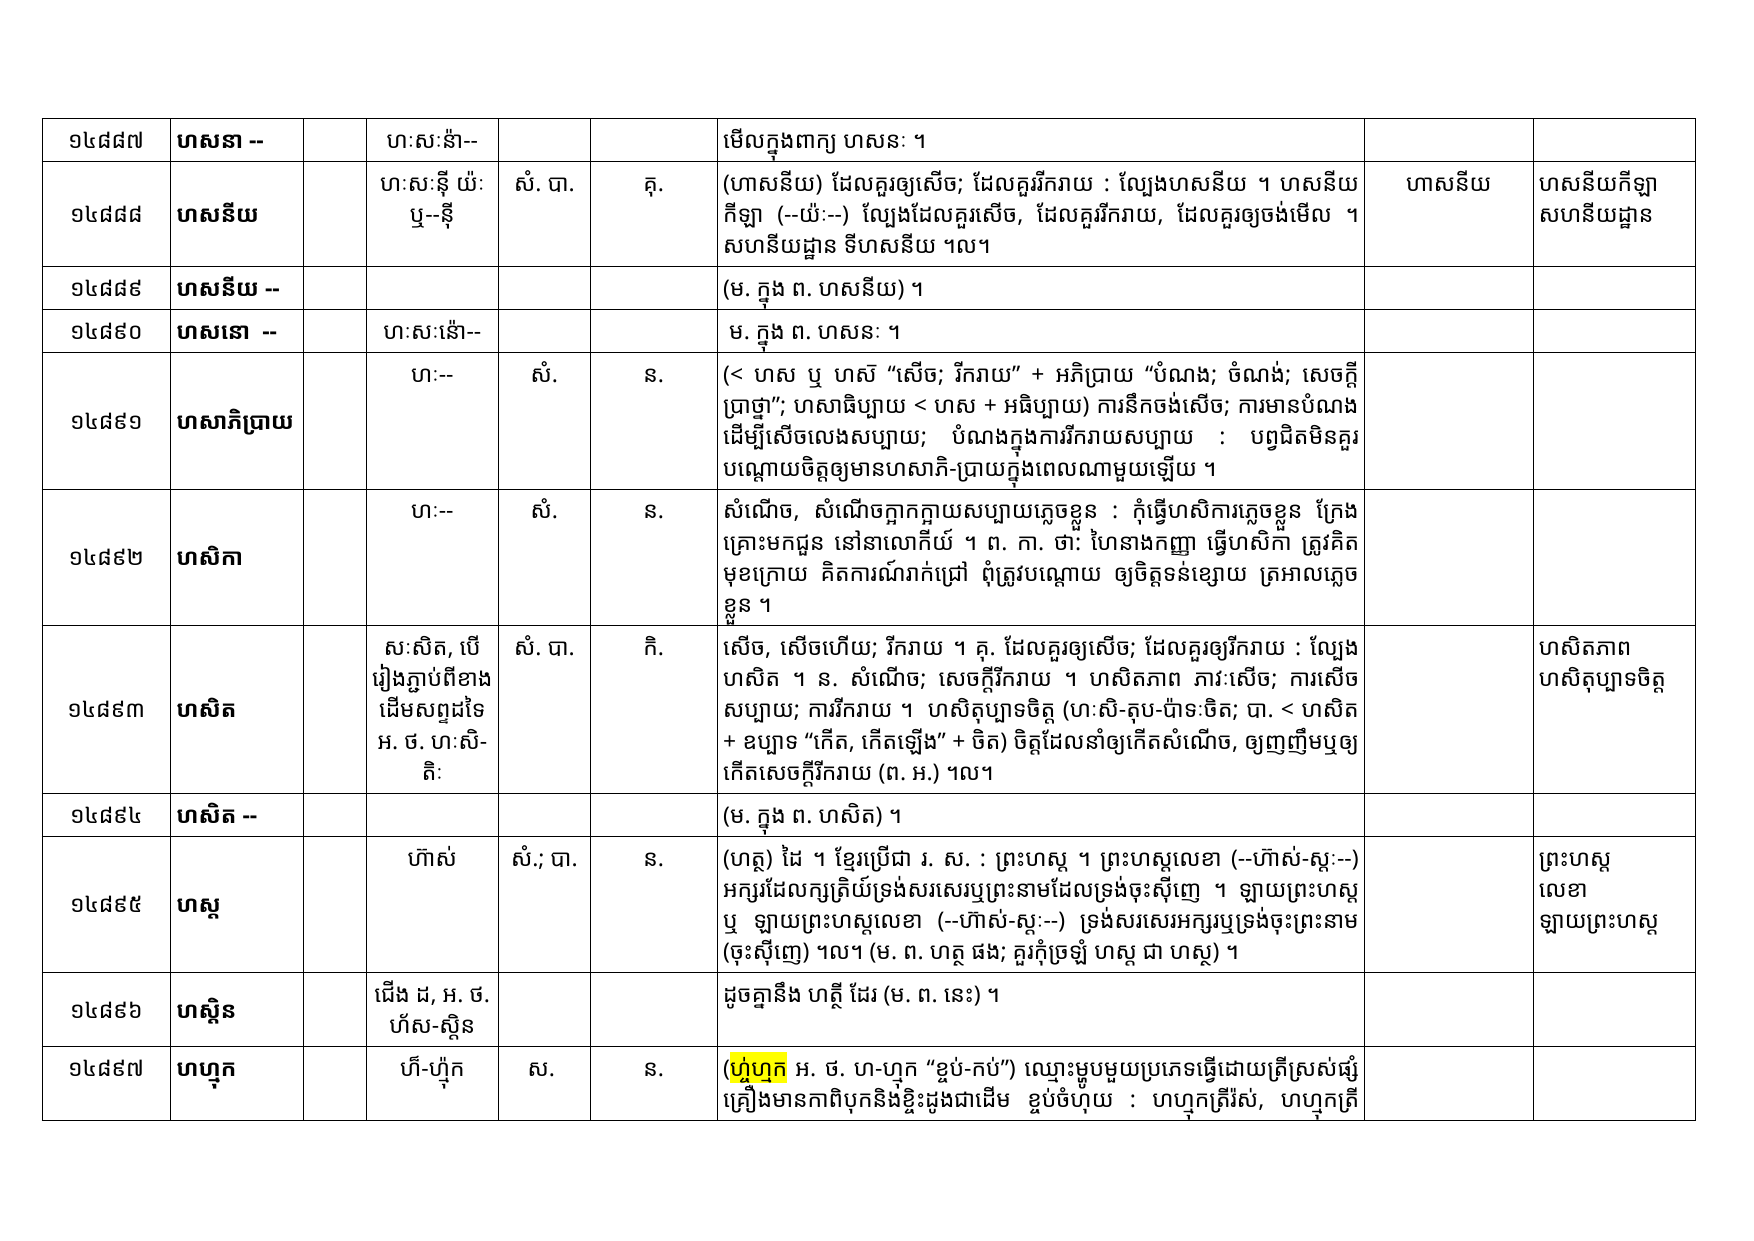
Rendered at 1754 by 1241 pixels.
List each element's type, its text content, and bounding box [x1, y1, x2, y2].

table_cell ន. [591, 490, 717, 625]
table_cell [304, 162, 366, 266]
table_cell [304, 837, 366, 972]
table_cell [591, 267, 717, 309]
table_cell [591, 973, 717, 1046]
table_cell ១៤៨៩៣ [43, 626, 170, 793]
table_cell ១៤៨៩១ [43, 353, 170, 488]
table_cell ១៤៨៩០ [43, 310, 170, 352]
table_cell ព្រះ​ហស្ត លេខា ឡាយ​ព្រះ​ហស្ត [1534, 837, 1695, 972]
table_cell ហៈសៈន៉ោ-- [367, 310, 498, 352]
table_cell សំណើច, សំណើច​ក្អាកក្អាយ​សប្បាយ​ភ្លេច​ខ្លួន : កុំ​ធ្វើ​ហសិការ​ភ្លេច​ខ្លួន ក្រែង​គ្រោះ​មក​ជួន នៅ​នា​លោកីយ៍ ។ ព. កា. ថា: ហៃ​នាង​កញ្ញា ធ្វើ​ហសិកា ត្រូវ​គិត​មុខ​ក្រោយ គិត​ការណ៍​រាក់​ជ្រៅ ពុំ​ត្រូវ​បណ្តោយ ឲ្យ​ចិត្ត​ទន់​ខ្សោយ ត្រអាល​ភ្លេច​ខ្លួន ។ [718, 490, 1364, 625]
table_cell ហ៊ាស់ [367, 837, 498, 972]
table_cell [1365, 973, 1533, 1046]
table_cell ហៈសៈន៉ា-- [367, 119, 498, 161]
table_cell (< ហស ឬ ហស៑ “សើច; រីករាយ” + អភិប្រាយ “បំណង; ចំណង់; សេចក្ដី​ប្រាថ្នា”; ហសាធិប្បាយ < ហស + អធិប្បាយ) ការ​នឹក​ចង់​សើច; ការ​មាន​បំណង​ដើម្បី​សើច​លេង​សប្បាយ; បំណង​ក្នុង​ការ​រីករាយ​សប្បាយ : បព្វជិត​មិន​គួរ បណ្តោយ​ចិត្ត​ឲ្យ​មាន​ហសាភិ-ប្រាយ​ក្នុង​ពេល​ណា​មួយ​ឡើយ ។ [718, 353, 1364, 488]
table_cell ន. [591, 353, 717, 488]
table_cell [1365, 626, 1533, 793]
table_cell ១៤៨៩៤ [43, 794, 170, 836]
table_cell [499, 310, 590, 352]
table_cell ១៤៨៨៧ [43, 119, 170, 161]
table_cell [1365, 490, 1533, 625]
table_cell ហៈ-- [367, 353, 498, 488]
table_cell ជើង ដ, អ. ថ. ហ័ស-ស្តិន [367, 973, 498, 1046]
table_cell សើច, សើច​ហើយ; រីករាយ ។ គុ. ដែល​គួរ​ឲ្យ​សើច; ដែល​គួរ​ឲ្យ​រីករាយ : ល្បែង​ហសិត ។ ន. សំណើច; សេចក្ដី​រីករាយ ។ ហសិត​ភាព ភាវៈ​សើច; ការ​សើច​សប្បាយ; ការ​រីករាយ ។ ហសិតុប្បាទ​ចិត្ត (ហៈសិ-តុប-ប៉ាទៈចិត; បា. < ហសិត + ឧប្បាទ “កើត, កើត​ឡើង” + ចិត) ចិត្ត​ដែល​នាំ​ឲ្យ​កើត​សំណើច, ឲ្យ​ញញឹម​ឬ​ឲ្យ​កើត​សេចក្ដី​រីករាយ (ព. អ.) ។ល។ [718, 626, 1364, 793]
table_cell ហសិត [171, 626, 303, 793]
table_cell [304, 310, 366, 352]
table_cell [1365, 267, 1533, 309]
table_cell ហស្ដិន [171, 973, 303, 1046]
table_cell [591, 119, 717, 161]
table_cell [1534, 310, 1695, 352]
table_cell ១៤៨៩២ [43, 490, 170, 625]
table_cell កិ. [591, 626, 717, 793]
table_cell [367, 794, 498, 836]
table_cell (ហាសនីយ) ដែល​គួរ​ឲ្យ​សើច; ដែល​គួរ​រីករាយ : ល្បែង​ហសនីយ ។ ហសនីយ​កីឡា (--យ៉ៈ--) ល្បែង​ដែល​គួរ​សើច, ដែល​គួរ​រីករាយ, ដែល​គួរ​ឲ្យ​ចង់​មើល ។ សហនីយដ្ឋាន ទី​ហសនីយ ។ល។ [718, 162, 1364, 266]
table_cell [304, 353, 366, 488]
table_cell [1365, 837, 1533, 972]
table_cell ហស្ត [171, 837, 303, 972]
table_cell [1365, 1047, 1533, 1120]
table_cell [304, 119, 366, 161]
table_cell សំ. បា. [499, 162, 590, 266]
table_cell [1365, 310, 1533, 352]
table_cell [1365, 794, 1533, 836]
table_cell (ម. ក្នុង ព. ហសិត) ។ [718, 794, 1364, 836]
table_cell (ហ្ច់ហ្មក អ. ថ. ហ-ហ្មុក “ខ្ចប់-កប់”) ឈ្មោះ​ម្ហូប​មួយ​ប្រភេទ​ធ្វើ​ដោយ​ត្រី​ស្រស់​ផ្សំ​គ្រឿង​មាន​កាពិ​បុក​និង​ខ្ចិះ​ដូង​ជាដើម ខ្ចប់​ចំហុយ : ហហ្មុក​ត្រី​រ៉ស់, ហហ្មុក​ត្រី​អណ្តែង​ដាក់​ស្លឹក​ញ (គួរ​កុំ​ច្រឡំ​ហៅ អាម៉ុក ព្រោះ​ជា​សម្តី​ពុំ​គួរ​សោះ​ឡើយ) ។ [718, 1047, 1364, 1120]
table_cell ហសនីយ [171, 162, 303, 266]
table_cell ហសិត​ភាព ហសិតុប្បាទ​ចិត្ត [1534, 626, 1695, 793]
table_cell សំ. [499, 490, 590, 625]
table_cell [1534, 267, 1695, 309]
table_cell សំ. បា. [499, 626, 590, 793]
table_cell [367, 267, 498, 309]
table_cell ហសនា -- [171, 119, 303, 161]
table_cell [1534, 1047, 1695, 1120]
table_cell [499, 119, 590, 161]
table_cell ហ៏-ហ៉្មុក [367, 1047, 498, 1120]
table_cell ហហ្មុក [171, 1047, 303, 1120]
table_cell [499, 794, 590, 836]
table_cell [1534, 973, 1695, 1046]
table_cell ហសិត -- [171, 794, 303, 836]
table_cell ហសនីយ​កីឡា សហនីយដ្ឋាន [1534, 162, 1695, 266]
table_cell [499, 973, 590, 1046]
table_cell ហសនោ -- [171, 310, 303, 352]
table_cell ១៤៨៨៩ [43, 267, 170, 309]
table_cell (ហត្ថ) ដៃ ។ ខ្មែរ​ប្រើ​ជា រ. ស. : ព្រះ​ហស្ត ។ ព្រះ​ហស្ត​លេខា (--ហ៊ាស់-ស្តៈ--) អក្សរ​ដែល​ក្សត្រិយ៍​ទ្រង់​សរសេរ​ឬ​ព្រះ​នាម​ដែល​ទ្រង់​ចុះ​ស៊ីញេ ។ ឡាយ​ព្រះ​ហស្ត ឬ ឡាយ​ព្រះ​ហស្ត​លេខា (--ហ៊ាស់-ស្តៈ--) ទ្រង់​សរសេរ​អក្សរ​ឬ​ទ្រង់​ចុះ​ព្រះ​នាម (ចុះ​ស៊ីញេ) ។ល។ (ម. ព. ហត្ថ ផង; គួរ​កុំ​ច្រឡំ ហស្ត ជា ហស្ថ) ។ [718, 837, 1364, 972]
table_cell [304, 267, 366, 309]
table_cell [1365, 353, 1533, 488]
table_cell [1534, 353, 1695, 488]
table_cell [304, 626, 366, 793]
table_cell ១៤៨៩៥ [43, 837, 170, 972]
table_cell [304, 794, 366, 836]
table_cell មើល​ក្នុង​ពាក្យ ហសនៈ ។ [718, 119, 1364, 161]
table_cell [591, 310, 717, 352]
table_cell ហៈ-- [367, 490, 498, 625]
table_cell សៈសិត, បើ​រៀង​ភ្ជាប់​ពី​ខាង​ដើម​សព្ទ​ដទៃ អ. ថ. ហៈសិ-តិៈ [367, 626, 498, 793]
table_cell [1365, 119, 1533, 161]
table_cell ហសាភិប្រាយ [171, 353, 303, 488]
table_cell [304, 1047, 366, 1120]
table_cell ហាសនីយ [1365, 162, 1533, 266]
table_cell ស. [499, 1047, 590, 1120]
table_cell គុ. [591, 162, 717, 266]
table_cell [1534, 794, 1695, 836]
table_cell សំ. [499, 353, 590, 488]
table_cell ន. [591, 837, 717, 972]
table_cell [1534, 490, 1695, 625]
table_cell ម. ក្នុង ព. ហសនៈ ។ [718, 310, 1364, 352]
table_cell ១៤៨៩៦ [43, 973, 170, 1046]
table_cell [499, 267, 590, 309]
table_cell ន. [591, 1047, 717, 1120]
table_cell ហសនីយ -- [171, 267, 303, 309]
table_cell [304, 490, 366, 625]
table_cell សំ.; បា. [499, 837, 590, 972]
table_cell ហៈសៈន៉ី យ៉ៈ ឬ--ន៉ី [367, 162, 498, 266]
table_cell ១៤៨៨៨ [43, 162, 170, 266]
table_cell ១៤៨៩៧ [43, 1047, 170, 1120]
table_cell [591, 794, 717, 836]
table_cell ហសិកា [171, 490, 303, 625]
table_cell [304, 973, 366, 1046]
table_cell [1534, 119, 1695, 161]
table_cell ដូច​គ្នា​នឹង ហត្ថី ដែរ (ម. ព. នេះ) ។ [718, 973, 1364, 1046]
table_cell (ម. ក្នុង ព. ហសនីយ) ។ [718, 267, 1364, 309]
